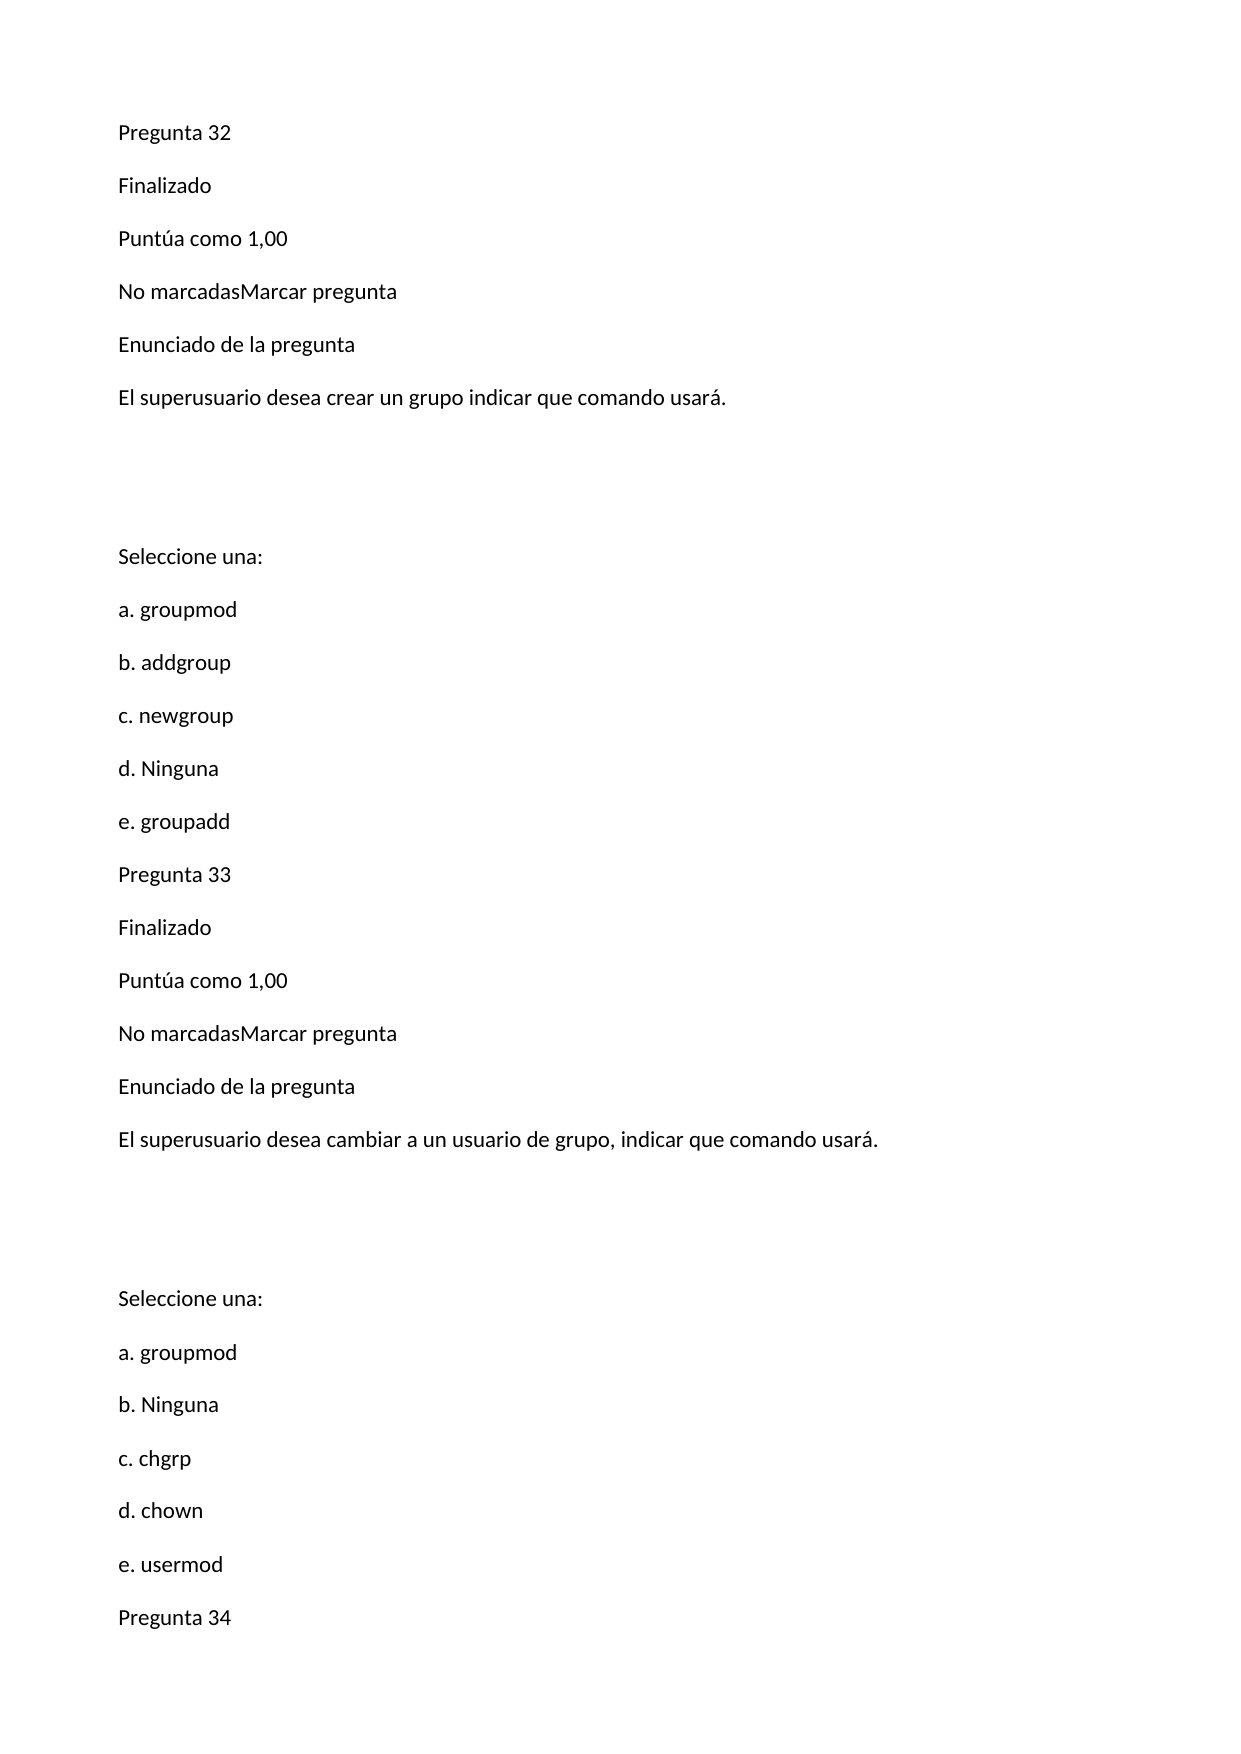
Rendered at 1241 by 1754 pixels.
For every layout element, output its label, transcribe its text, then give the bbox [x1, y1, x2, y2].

text c. chgrp [118, 1444, 1122, 1472]
text b. addgroup [118, 648, 1122, 676]
text Pregunta 34 [118, 1603, 1122, 1631]
text Puntúa como 1,00 [118, 966, 1122, 994]
text Enunciado de la pregunta [118, 1072, 1122, 1101]
text e. groupadd [118, 807, 1122, 835]
text d. chown [118, 1497, 1122, 1525]
text Enunciado de la pregunta [118, 330, 1122, 358]
text Seleccione una: [118, 542, 1122, 570]
text d. Ninguna [118, 754, 1122, 782]
text a. groupmod [118, 1338, 1122, 1366]
text Pregunta 33 [118, 860, 1122, 888]
text Pregunta 32 [118, 118, 1122, 146]
text El superusuario desea crear un grupo indicar que comando usará. [118, 383, 1122, 411]
text Seleccione una: [118, 1284, 1122, 1313]
text No marcadasMarcar pregunta [118, 1019, 1122, 1047]
text b. Ninguna [118, 1391, 1122, 1419]
text Finalizado [118, 913, 1122, 941]
text e. usermod [118, 1550, 1122, 1578]
text No marcadasMarcar pregunta [118, 277, 1122, 305]
text a. groupmod [118, 595, 1122, 623]
text El superusuario desea cambiar a un usuario de grupo, indicar que comando usará. [118, 1126, 1122, 1153]
text Puntúa como 1,00 [118, 224, 1122, 252]
text c. newgroup [118, 701, 1122, 729]
text Finalizado [118, 171, 1122, 199]
